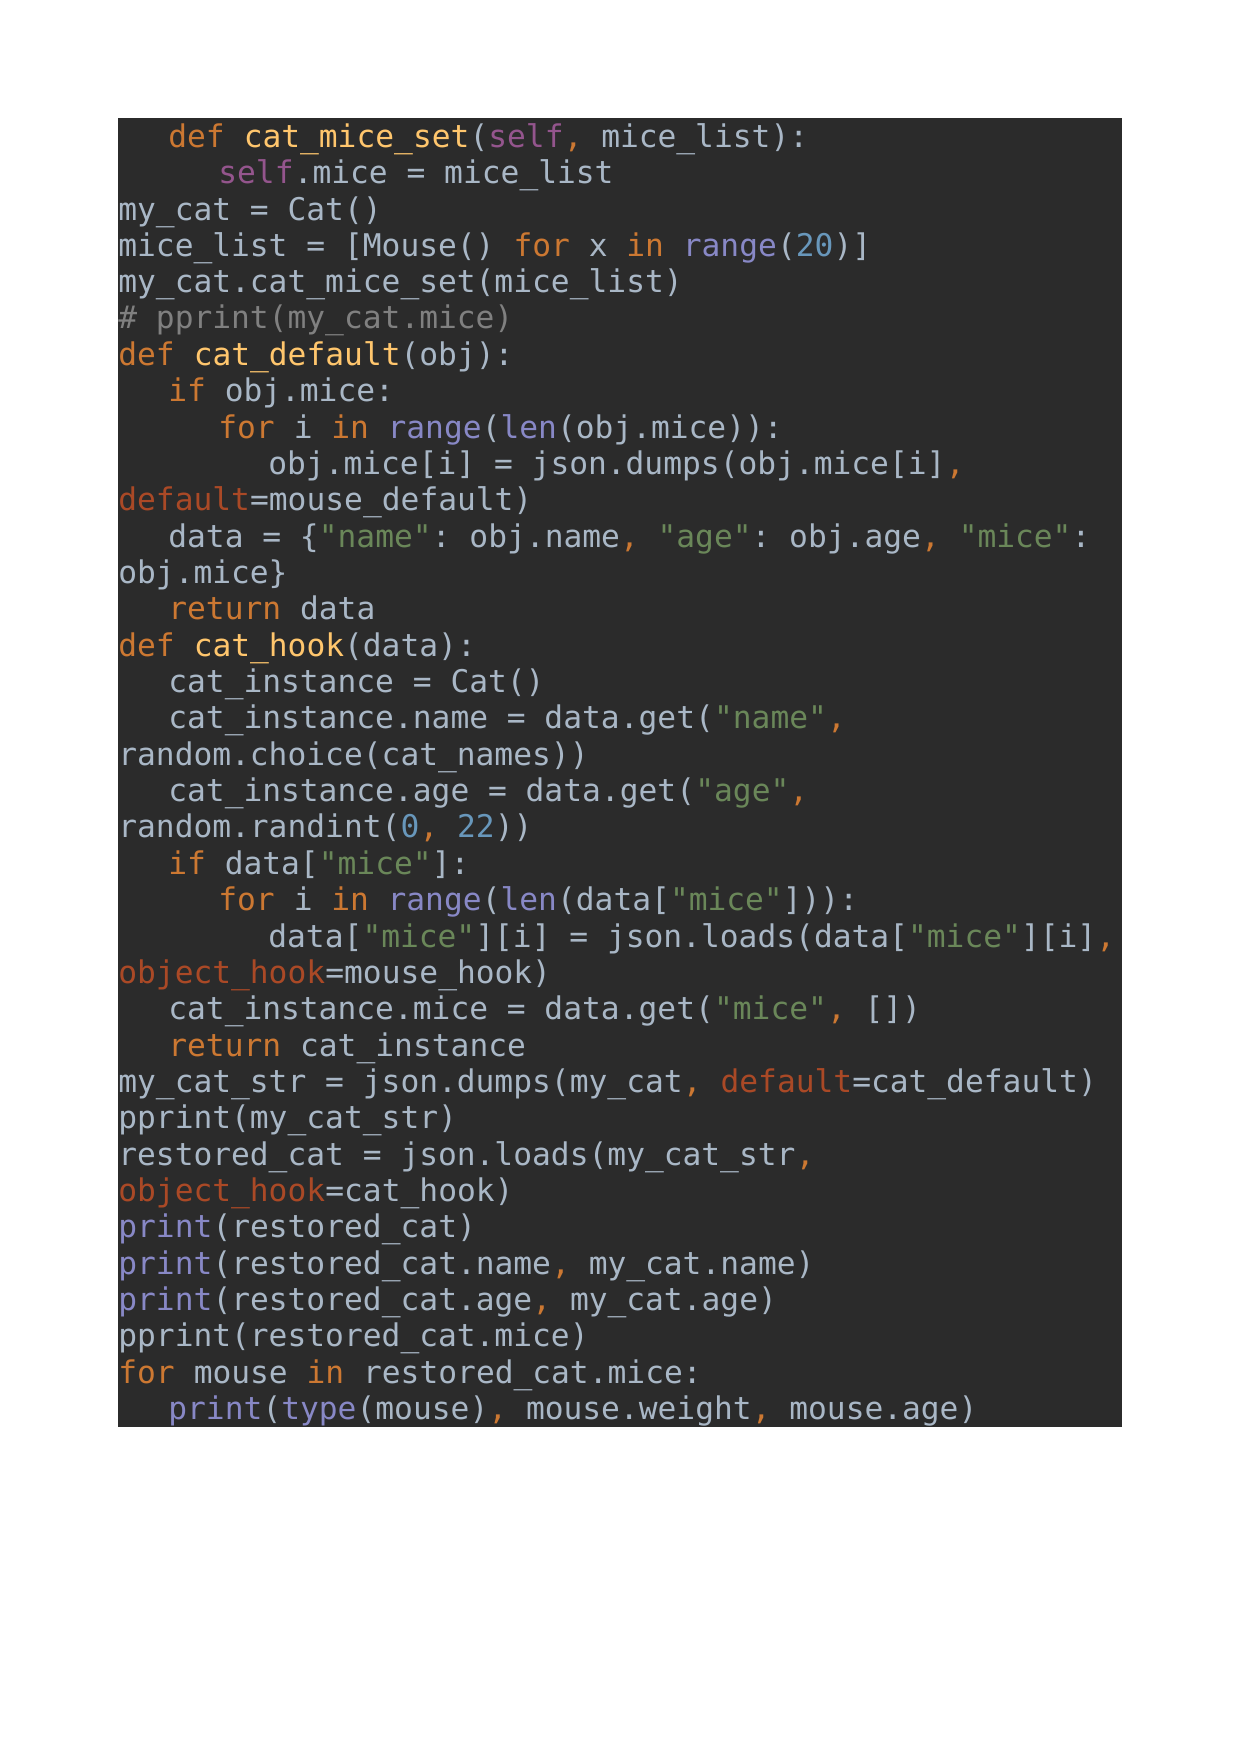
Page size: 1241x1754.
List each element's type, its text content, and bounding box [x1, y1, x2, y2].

text my_cat_str = json.dumps(my_cat, default=cat_default) [118, 1063, 1122, 1100]
text def cat_mice_set(self, mice_list): [118, 118, 1122, 154]
text obj.mice[i] = json.dumps(obj.mice[i], default=mouse_default) [118, 445, 1122, 518]
text my_cat.cat_mice_set(mice_list) [118, 263, 1122, 300]
text for i in range(len(data["mice"])): [118, 882, 1122, 918]
text data = {"name": obj.name, "age": obj.age, "mice": obj.mice} [118, 518, 1122, 591]
text cat_instance.age = data.get("age", random.randint(0, 22)) [118, 772, 1122, 845]
text print(type(mouse), mouse.weight, mouse.age) [118, 1391, 1122, 1427]
text def cat_default(obj): [118, 336, 1122, 373]
text if data["mice"]: [118, 845, 1122, 882]
text return cat_instance [118, 1027, 1122, 1063]
text print(restored_cat) [118, 1209, 1122, 1245]
text print(restored_cat.age, my_cat.age) [118, 1281, 1122, 1318]
text self.mice = mice_list [118, 154, 1122, 191]
text if obj.mice: [118, 373, 1122, 409]
text for i in range(len(obj.mice)): [118, 409, 1122, 445]
text pprint(restored_cat.mice) [118, 1318, 1122, 1354]
text for mouse in restored_cat.mice: [118, 1354, 1122, 1391]
text # pprint(my_cat.mice) [118, 300, 1122, 336]
text mice_list = [Mouse() for x in range(20)] [118, 227, 1122, 263]
text pprint(my_cat_str) [118, 1100, 1122, 1136]
text restored_cat = json.loads(my_cat_str, object_hook=cat_hook) [118, 1136, 1122, 1209]
text cat_instance.mice = data.get("mice", []) [118, 991, 1122, 1027]
text cat_instance = Cat() [118, 663, 1122, 700]
text print(restored_cat.name, my_cat.name) [118, 1245, 1122, 1281]
text my_cat = Cat() [118, 191, 1122, 227]
text def cat_hook(data): [118, 627, 1122, 663]
text return data [118, 591, 1122, 627]
text cat_instance.name = data.get("name", random.choice(cat_names)) [118, 700, 1122, 772]
text data["mice"][i] = json.loads(data["mice"][i], object_hook=mouse_hook) [118, 918, 1122, 991]
